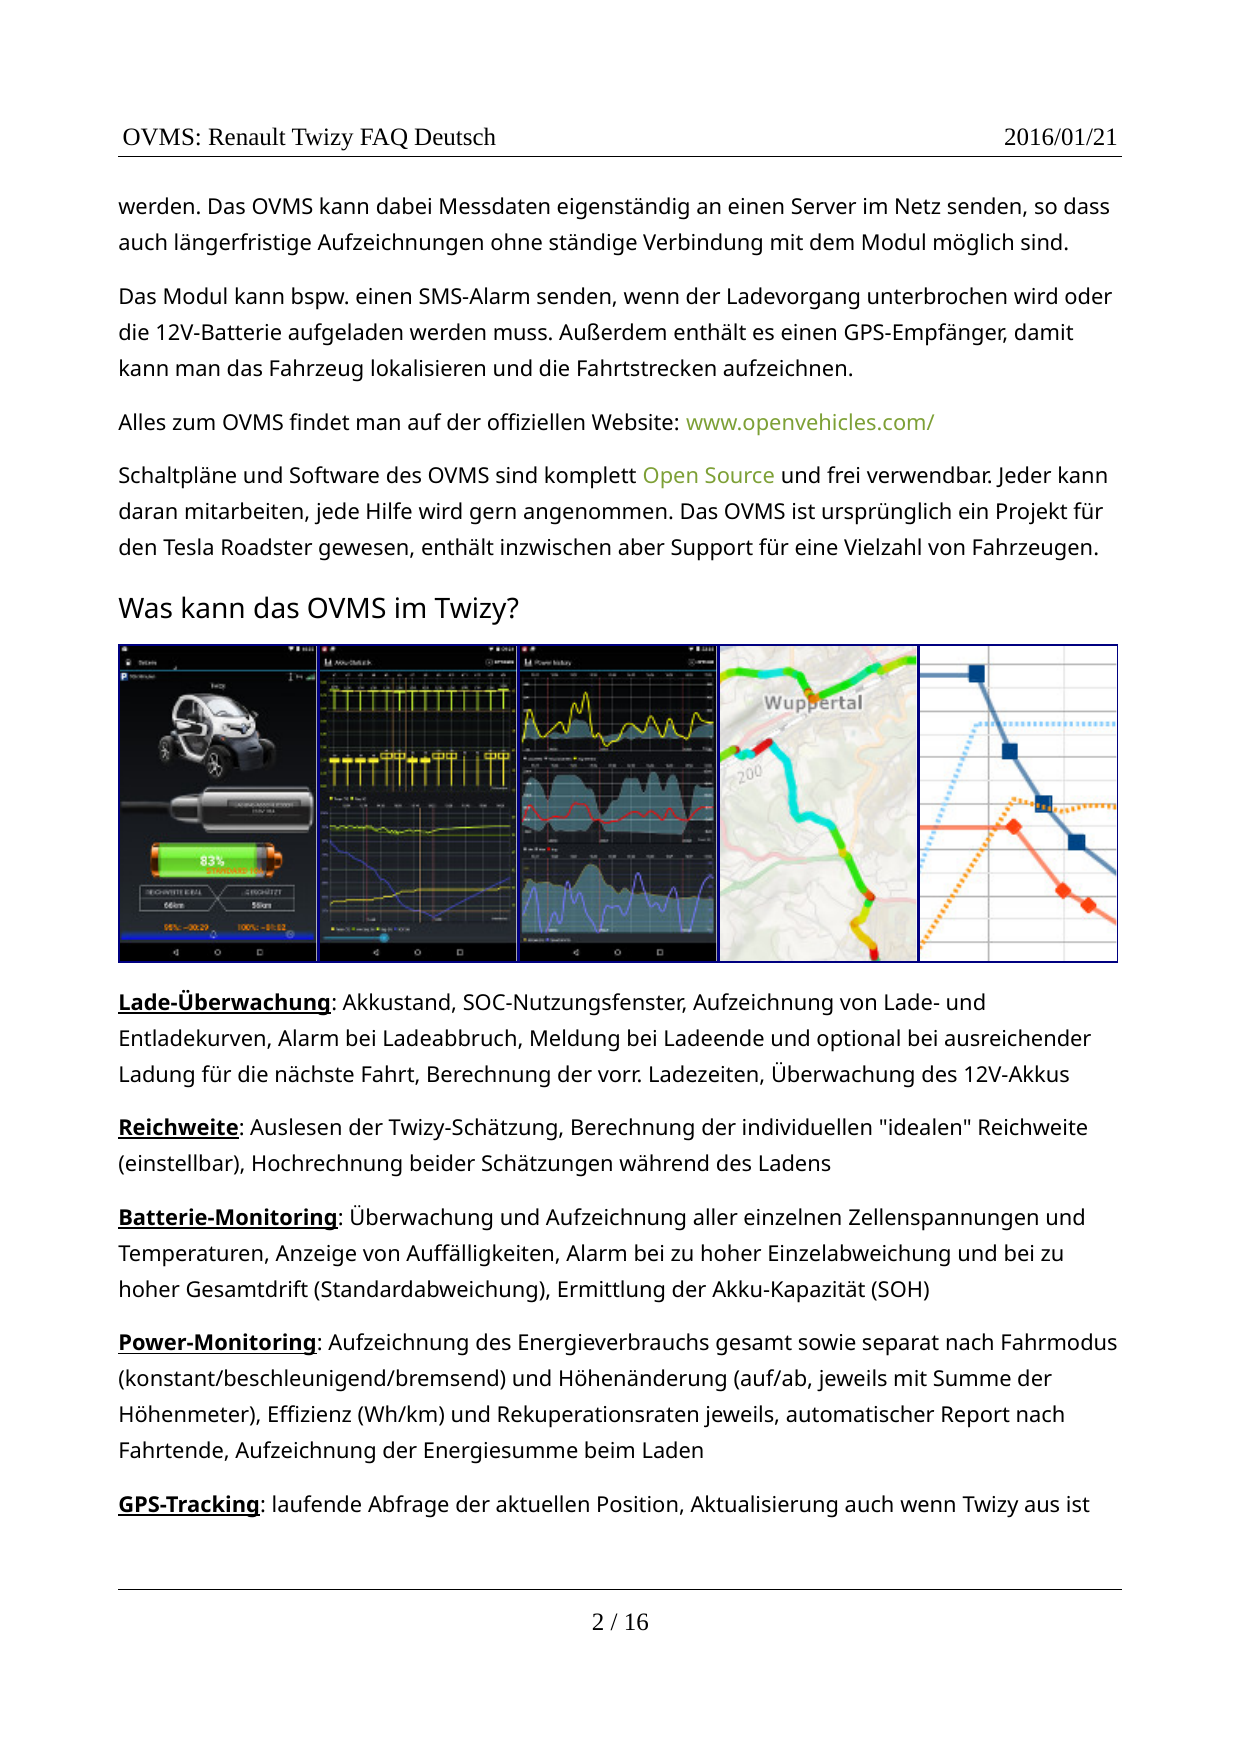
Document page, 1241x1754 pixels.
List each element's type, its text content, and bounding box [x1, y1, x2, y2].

text Alles zum OVMS findet man auf der offiziellen Website: www.openvehicles.com/ [118, 400, 1122, 436]
text GPS-Tracking: laufende Abfrage der aktuellen Position, Aktualisierung auch wenn Twizy aus ist [118, 1483, 1122, 1518]
picture [520, 646, 717, 961]
text Schaltpläne und Software des OVMS sind komplett Open Source und frei verwendbar. Jeder kann daran mitarbeiten, jede Hilfe wird gern angenommen. Das OVMS ist ursprünglich ein Projekt für den Tesla Roadster gewesen, enthält inzwischen aber Support für eine Vielzahl von Fahrzeugen. [118, 454, 1122, 562]
picture [720, 646, 917, 961]
subtitle Was kann das OVMS im Twizy? [118, 579, 1122, 626]
text Reichweite: Auslesen der Twizy-Schätzung, Berechnung der individuellen "idealen" Reichweite (einstellbar), Hochrechnung beider Schätzungen während des Ladens [118, 1106, 1122, 1178]
text Lade-Überwachung: Akkustand, SOC-Nutzungsfenster, Aufzeichnung von Lade- und Entladekurven, Alarm bei Ladeabbruch, Meldung bei Ladeende und optional bei ausreichender Ladung für die nächste Fahrt, Berechnung der vorr. Ladezeiten, Überwachung des 12V-Akkus [118, 981, 1122, 1088]
text werden. Das OVMS kann dabei Messdaten eigenständig an einen Server im Netz senden, so dass auch längerfristige Aufzeichnungen ohne ständige Verbindung mit dem Modul möglich sind. [118, 185, 1122, 257]
text Power-Monitoring: Aufzeichnung des Energieverbrauchs gesamt sowie separat nach Fahrmodus (konstant/beschleunigend/bremsend) und Höhenänderung (auf/ab, jeweils mit Summe der Höhenmeter), Effizienz (Wh/km) und Rekuperationsraten jeweils, automatischer Report nach Fahrtende, Aufzeichnung der Energiesumme beim Laden [118, 1321, 1122, 1465]
text Das Modul kann bspw. einen SMS-Alarm senden, wenn der Ladevorgang unterbrochen wird oder die 12V-Batterie aufgeladen werden muss. Außerdem enthält es einen GPS-Empfänger, damit kann man das Fahrzeug lokalisieren und die Fahrtstrecken aufzeichnen. [118, 275, 1122, 383]
picture [920, 646, 1117, 961]
picture [320, 646, 517, 961]
picture [120, 646, 317, 961]
text Batterie-Monitoring: Überwachung und Aufzeichnung aller einzelnen Zellenspannungen und Temperaturen, Anzeige von Auffälligkeiten, Alarm bei zu hoher Einzelabweichung und bei zu hoher Gesamtdrift (Standardabweichung), Ermittlung der Akku-Kapazität (SOH) [118, 1196, 1122, 1303]
